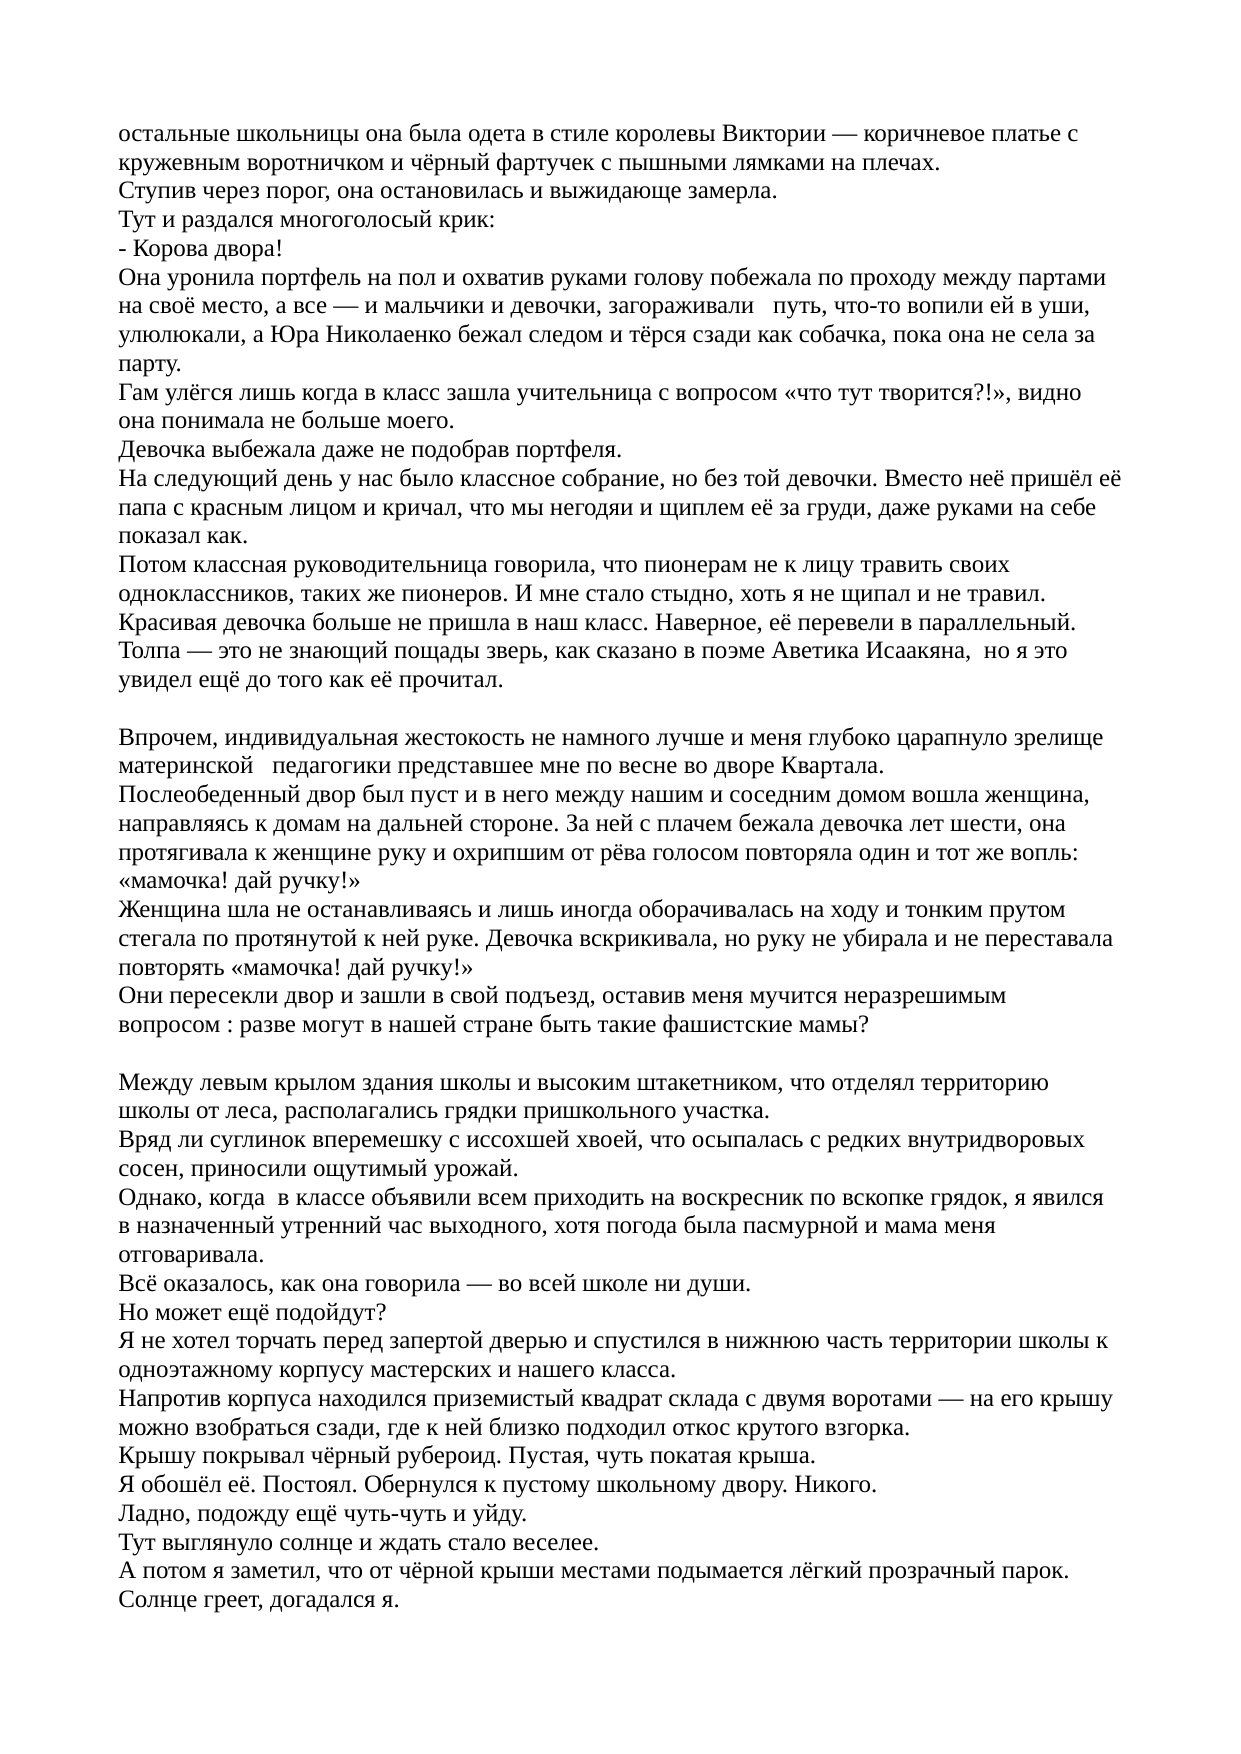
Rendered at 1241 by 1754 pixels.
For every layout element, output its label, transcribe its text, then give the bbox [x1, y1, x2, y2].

text Впрочем, индивидуальная жестокость не намного лучше и меня глубоко царапнуло зрелище материнской педагогики представшее мне по весне во дворе Квартала. [118, 722, 1122, 779]
text Я не хотел торчать перед запертой дверью и спустился в нижнюю часть территории школы к одноэтажному корпусу мастерских и нашего класса. [118, 1326, 1122, 1383]
text Вряд ли суглинок вперемешку с иссохшей хвоей, что осыпалась с редких внутридворовых сосен, приносили ощутимый урожай. [118, 1124, 1122, 1182]
text Ступив через порог, она остановилась и выжидающе замерла. [118, 176, 1122, 204]
text остальные школьницы она была одета в стиле королевы Виктории — коричневое платье с кружевным воротничком и чёрный фартучек с пышными лямками на плечах. [118, 118, 1122, 176]
text Я обошёл её. Постоял. Обернулся к пустому школьному двору. Никого. [118, 1469, 1122, 1498]
text Женщина шла не останавливаясь и лишь иногда оборачивалась на ходу и тонким прутом стегала по протянутой к ней руке. Девочка вскрикивала, но руку не убирала и не переставала повторять «мамочка! дай ручку!» [118, 894, 1122, 981]
text Красивая девочка больше не пришла в наш класс. Наверное, её перевели в параллельный. [118, 607, 1122, 636]
text Однако, когда в классе объявили всем приходить на воскресник по вскопке грядок, я явился в назначенный утренний час выходного, хотя погода была пасмурной и мама меня отговаривала. [118, 1182, 1122, 1268]
text Гам улёгся лишь когда в класс зашла учительница с вопросом «что тут творится?!», видно она понимала не больше моего. [118, 377, 1122, 434]
text Напротив корпуса находился приземистый квадрат склада с двумя воротами — на его крышу можно взобраться сзади, где к ней близко подходил откос крутого взгорка. [118, 1383, 1122, 1441]
text Всё оказалось, как она говорила — во всей школе ни души. [118, 1268, 1122, 1297]
text Тут и раздался многоголосый крик: [118, 204, 1122, 233]
text Она уронила портфель на пол и охватив руками голову побежала по проходу между партами на своё место, а все — и мальчики и девочки, загораживали путь, что-то вопили ей в уши, улюлюкали, а Юра Николаенко бежал следом и тёрся сзади как собачка, пока она не села за парту. [118, 262, 1122, 377]
text Но может ещё подойдут? [118, 1297, 1122, 1326]
text Крышу покрывал чёрный рубероид. Пустая, чуть покатая крыша. [118, 1441, 1122, 1469]
text Потом классная руководительница говорила, что пионерам не к лицу травить своих одноклассников, таких же пионеров. И мне стало стыдно, хоть я не щипал и не травил. [118, 549, 1122, 607]
text А потом я заметил, что от чёрной крыши местами подымается лёгкий прозрачный парок. [118, 1556, 1122, 1584]
text Они пересекли двор и зашли в свой подъезд, оставив меня мучится неразрешимым вопросом : разве могут в нашей стране быть такие фашистские мамы? [118, 981, 1122, 1038]
text Солнце греет, догадался я. [118, 1584, 1122, 1613]
text Ладно, подожду ещё чуть-чуть и уйду. [118, 1498, 1122, 1527]
text Девочка выбежала даже не подобрав портфеля. [118, 434, 1122, 463]
text Толпа — это не знающий пощады зверь, как сказано в поэме Аветика Исаакяна, но я это увидел ещё до того как её прочитал. [118, 636, 1122, 693]
text На следующий день у нас было классное собрание, но без той девочки. Вместо неё пришёл её папа с красным лицом и кричал, что мы негодяи и щиплем её за груди, даже руками на себе показал как. [118, 463, 1122, 549]
text Между левым крылом здания школы и высоким штакетником, что отделял территорию школы от леса, располагались грядки пришкольного участка. [118, 1067, 1122, 1124]
text Послеобеденный двор был пуст и в него между нашим и соседним домом вошла женщина, направляясь к домам на дальней стороне. За ней с плачем бежала девочка лет шести, она протягивала к женщине руку и охрипшим от рёва голосом повторяла один и тот же вопль: «мамочка! дай ручку!» [118, 779, 1122, 894]
text - Корова двора! [118, 233, 1122, 262]
text Тут выглянуло солнце и ждать стало веселее. [118, 1527, 1122, 1556]
